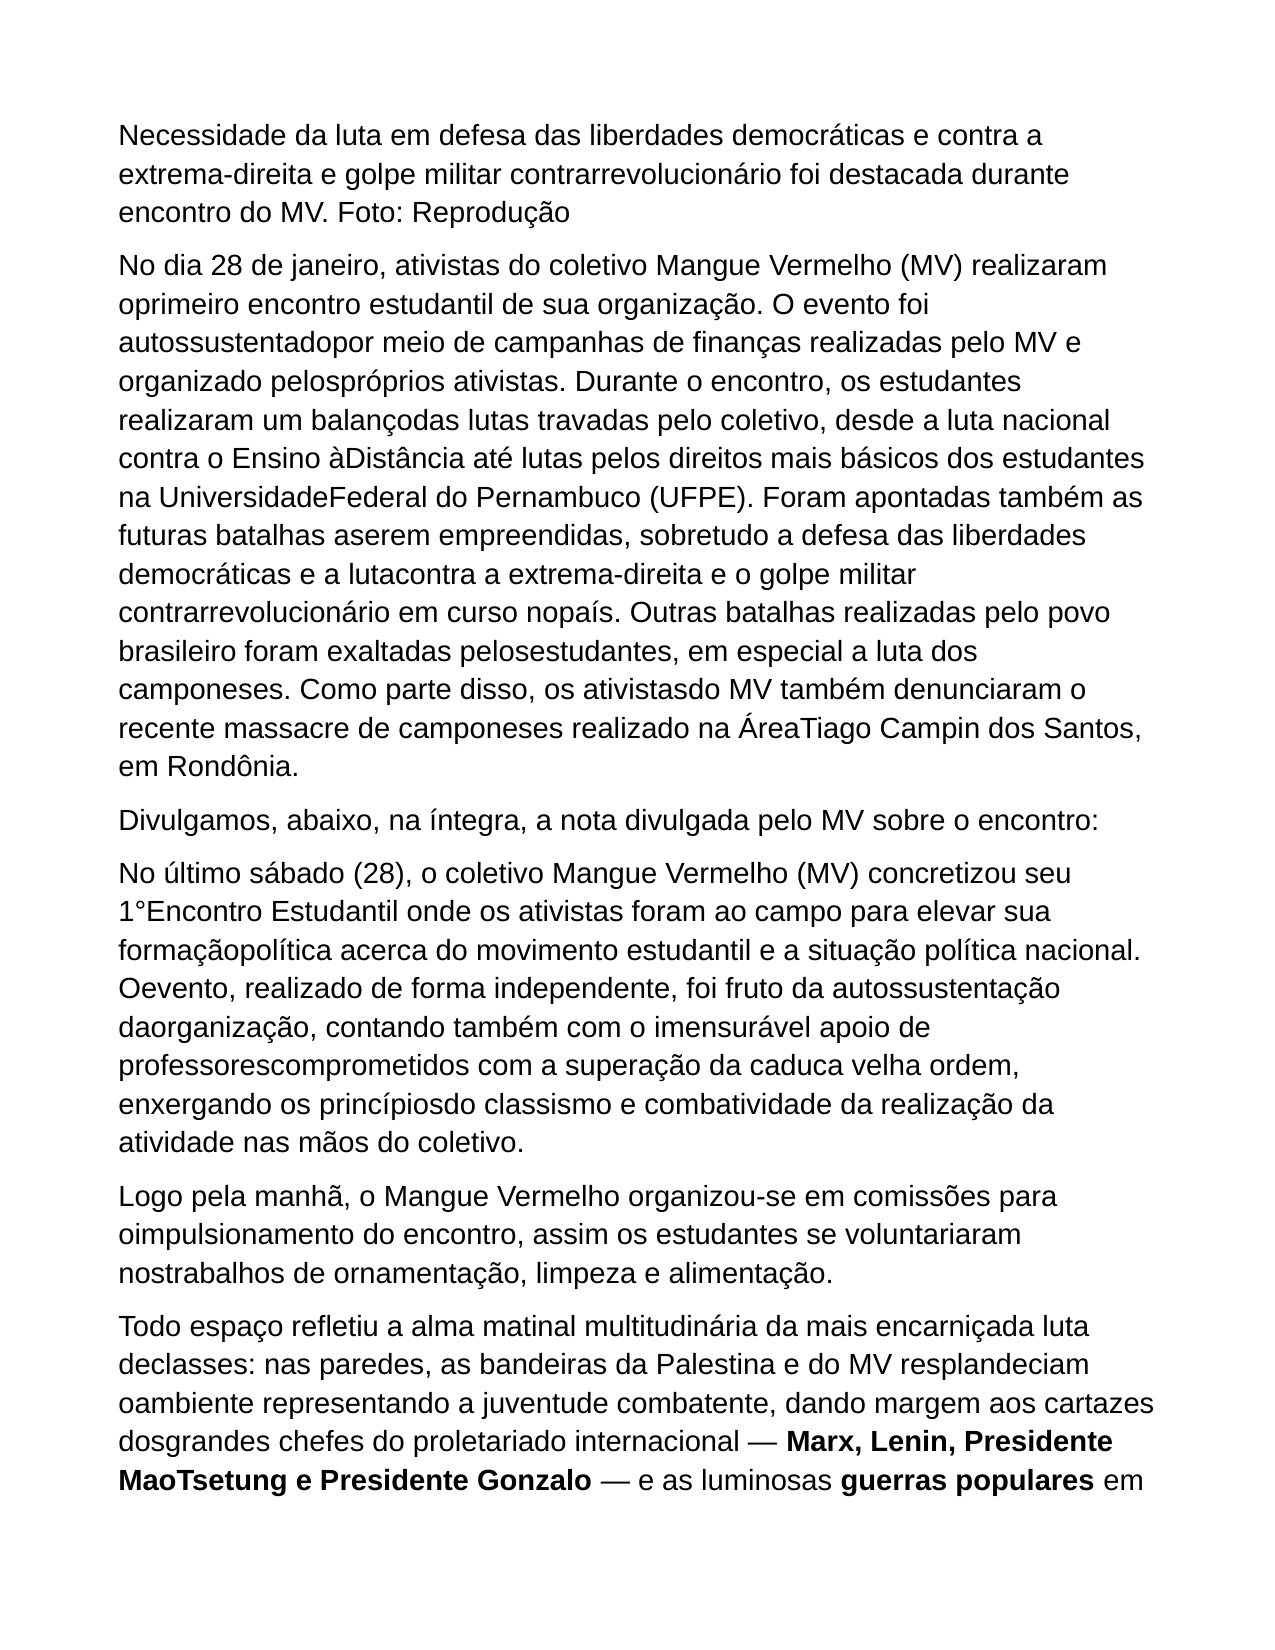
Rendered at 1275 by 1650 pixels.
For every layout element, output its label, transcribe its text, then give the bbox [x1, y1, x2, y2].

text Logo pela manhã, o Mangue Vermelho organizou-se em comissões para oimpulsionamento do encontro, assim os estudantes se voluntariaram nostrabalhos de ornamentação, limpeza e alimentação. [118, 1178, 1157, 1289]
text Todo espaço refletiu a alma matinal multitudinária da mais encarniçada luta declasses: nas paredes, as bandeiras da Palestina e do MV resplandeciam oambiente representando a juventude combatente, dando margem aos cartazes dosgrandes chefes do proletariado internacional — Marx, Lenin, Presidente MaoTsetung e Presidente Gonzalo — e as luminosas guerras populares em [118, 1309, 1157, 1496]
text No dia 28 de janeiro, ativistas do coletivo Mangue Vermelho (MV) realizaram oprimeiro encontro estudantil de sua organização. O evento foi autossustentadopor meio de campanhas de finanças realizadas pelo MV e organizado pelospróprios ativistas. Durante o encontro, os estudantes realizaram um balançodas lutas travadas pelo coletivo, desde a luta nacional contra o Ensino àDistância até lutas pelos direitos mais básicos dos estudantes na UniversidadeFederal do Pernambuco (UFPE). Foram apontadas também as futuras batalhas aserem empreendidas, sobretudo a defesa das liberdades democráticas e a lutacontra a extrema-direita e o golpe militar contrarrevolucionário em curso nopaís. Outras batalhas realizadas pelo povo brasileiro foram exaltadas pelosestudantes, em especial a luta dos camponeses. Como parte disso, os ativistasdo MV também denunciaram o recente massacre de camponeses realizado na ÁreaTiago Campin dos Santos, em Rondônia. [118, 248, 1157, 783]
text Divulgamos, abaixo, na íntegra, a nota divulgada pelo MV sobre o encontro: [118, 802, 1157, 836]
text Necessidade da luta em defesa das liberdades democráticas e contra a extrema-direita e golpe militar contrarrevolucionário foi destacada durante encontro do MV. Foto: Reprodução [118, 118, 1157, 229]
text No último sábado (28), o coletivo Mangue Vermelho (MV) concretizou seu 1°Encontro Estudantil onde os ativistas foram ao campo para elevar sua formaçãopolítica acerca do movimento estudantil e a situação política nacional. Oevento, realizado de forma independente, foi fruto da autossustentação daorganização, contando também com o imensurável apoio de professorescomprometidos com a superação da caduca velha ordem, enxergando os princípiosdo classismo e combatividade da realização da atividade nas mãos do coletivo. [118, 856, 1157, 1159]
